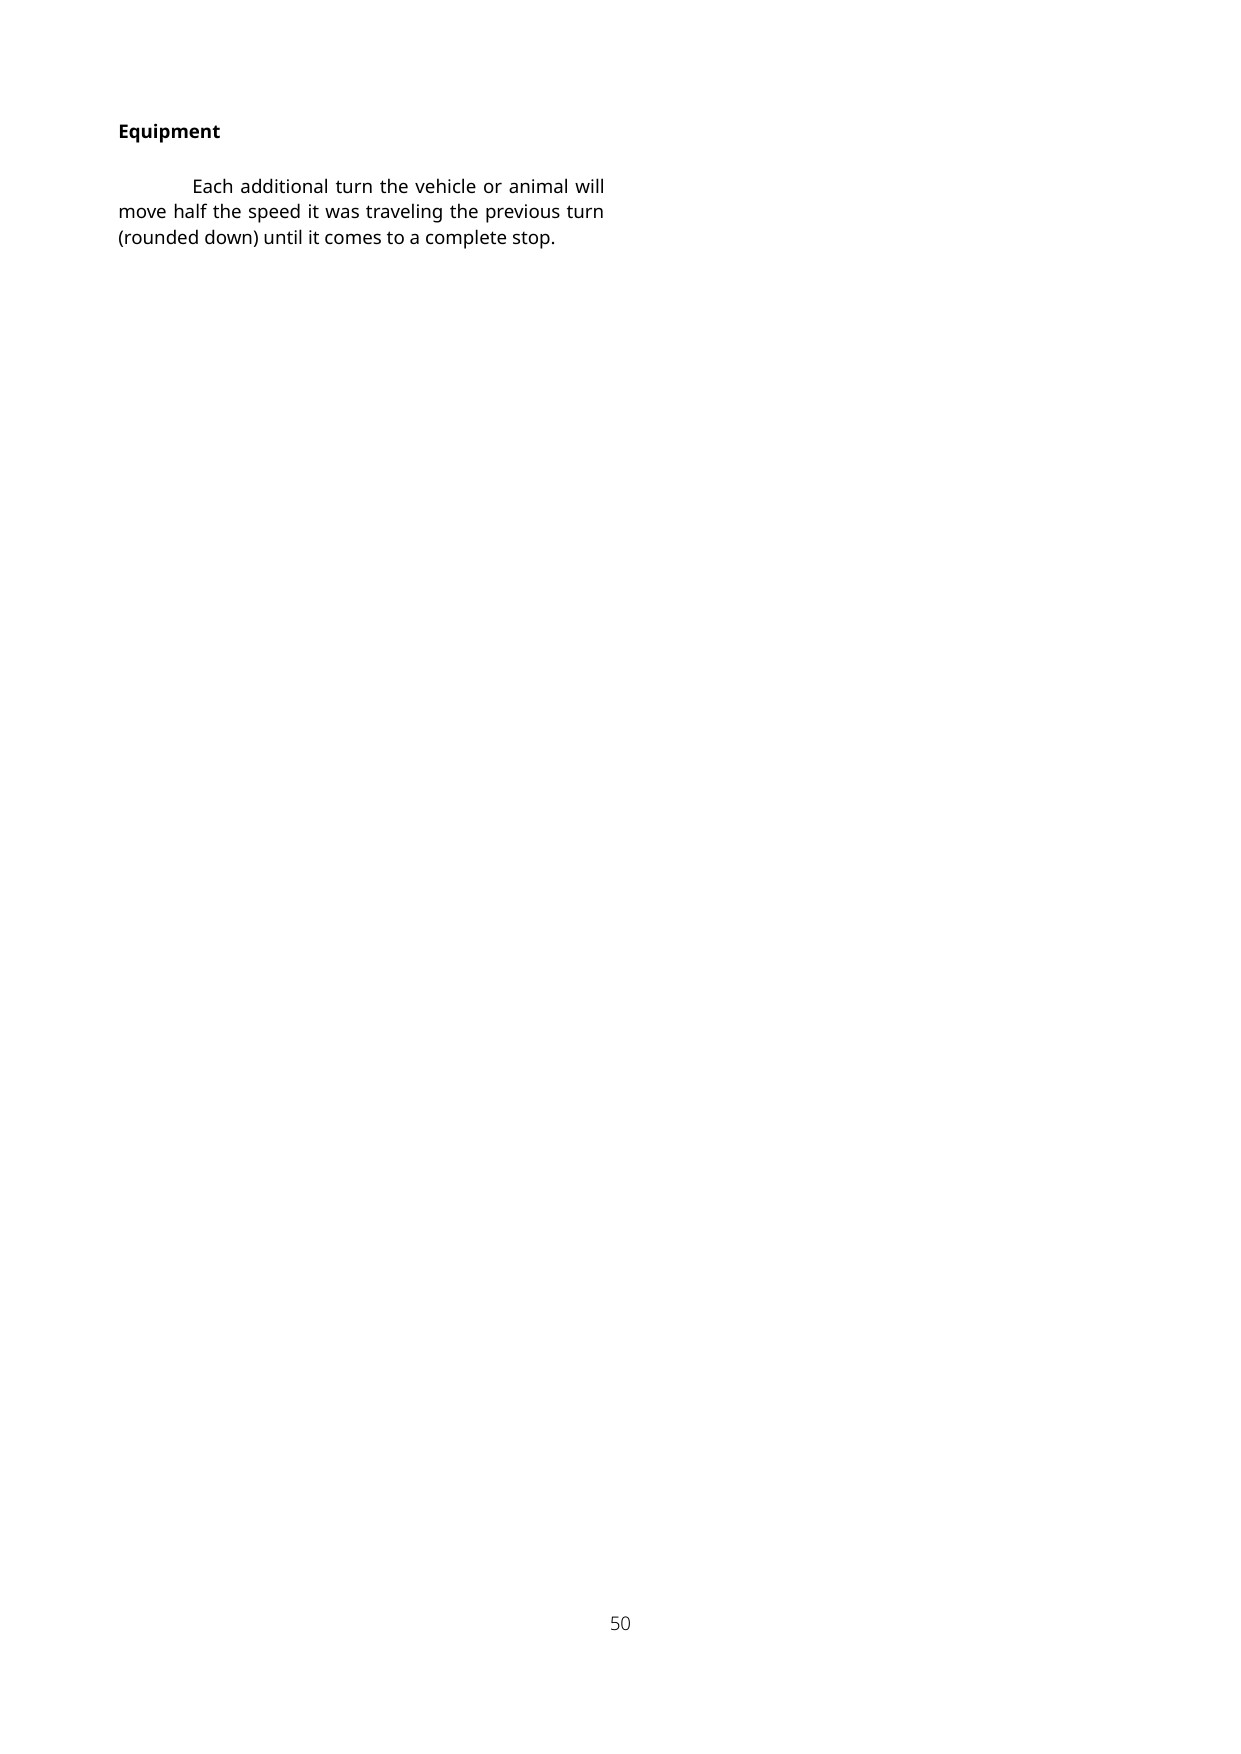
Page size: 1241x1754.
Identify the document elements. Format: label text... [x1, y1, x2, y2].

text Each additional turn the vehicle or animal will move half the speed it was traveling the previous turn (rounded down) until it comes to a complete stop. [118, 173, 605, 250]
